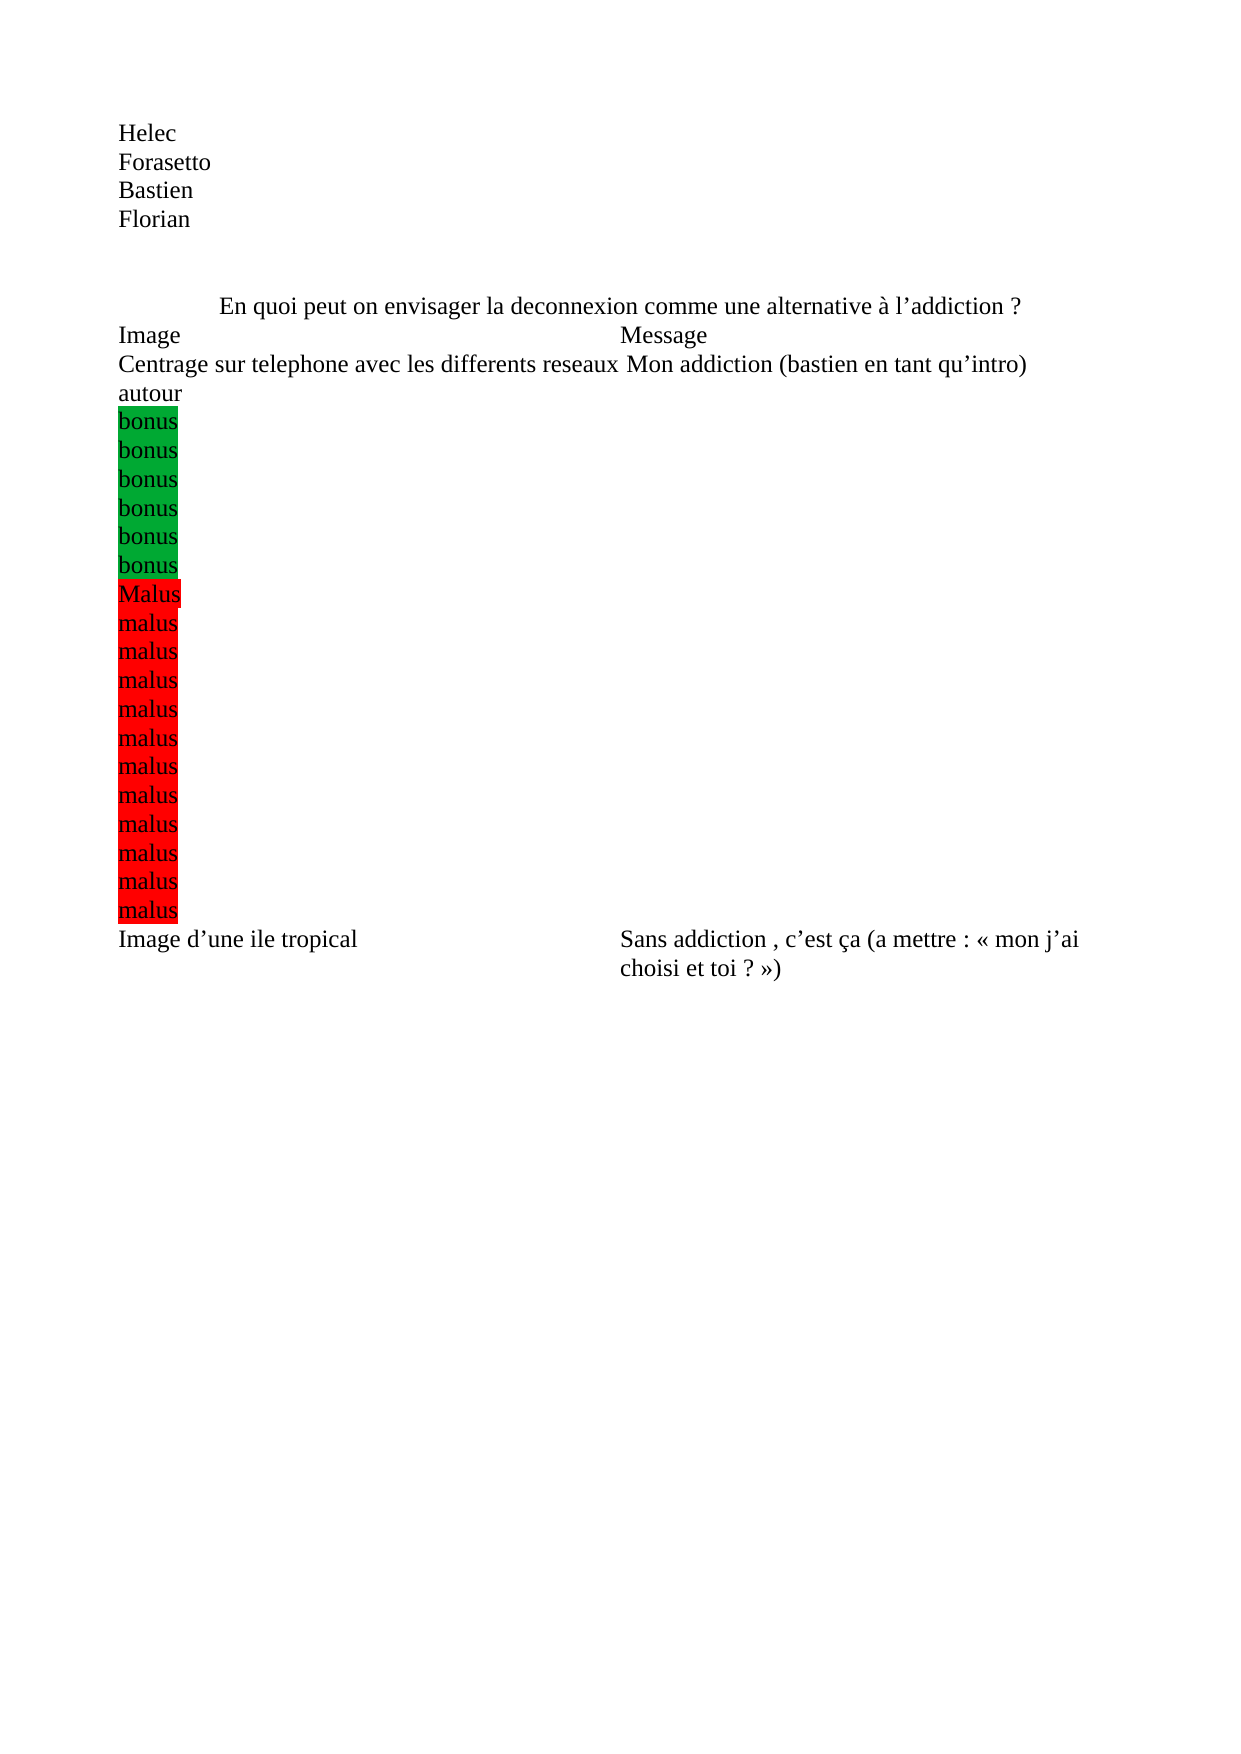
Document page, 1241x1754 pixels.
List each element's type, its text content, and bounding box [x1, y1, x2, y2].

table_cell [620, 435, 1122, 464]
table_cell [620, 493, 1122, 521]
table_cell malus [118, 838, 620, 866]
table_cell [620, 665, 1122, 694]
table_cell malus [118, 694, 620, 723]
table_cell [620, 780, 1122, 809]
table_cell bonus [118, 406, 620, 435]
table_cell [620, 406, 1122, 435]
table_cell Centrage sur telephone avec les differents reseaux autour [118, 349, 620, 406]
table_cell malus [118, 780, 620, 809]
table_cell malus [118, 895, 620, 924]
table_cell [620, 579, 1122, 608]
table_cell malus [118, 809, 620, 838]
table_cell Sans addiction , c’est ça (a mettre : « mon j’ai choisi et toi ? ») [620, 924, 1122, 981]
table_cell [620, 550, 1122, 579]
table_cell [620, 895, 1122, 924]
table_cell Mon addiction (bastien en tant qu’intro) [620, 349, 1122, 406]
table_cell bonus [118, 464, 620, 493]
table_header Message [620, 320, 1122, 349]
table_cell bonus [118, 521, 620, 550]
table_cell [620, 838, 1122, 866]
table_cell [620, 723, 1122, 751]
table_cell malus [118, 866, 620, 895]
table_cell [620, 636, 1122, 665]
table_cell malus [118, 636, 620, 665]
table_cell [620, 464, 1122, 493]
table_cell malus [118, 723, 620, 751]
table_cell [620, 608, 1122, 636]
table_cell bonus [118, 435, 620, 464]
table_cell malus [118, 665, 620, 694]
table_cell malus [118, 751, 620, 780]
table_cell bonus [118, 493, 620, 521]
table_cell [620, 809, 1122, 838]
table_cell [620, 521, 1122, 550]
table_cell [620, 694, 1122, 723]
text En quoi peut on envisager la deconnexion comme une alternative à l’addiction ? [118, 291, 1122, 320]
table_cell malus [118, 608, 620, 636]
table_cell [620, 866, 1122, 895]
table_cell Malus [118, 579, 620, 608]
table_header Image [118, 320, 620, 349]
table_cell [620, 751, 1122, 780]
table_cell bonus [118, 550, 620, 579]
table_cell Image d’une ile tropical [118, 924, 620, 981]
